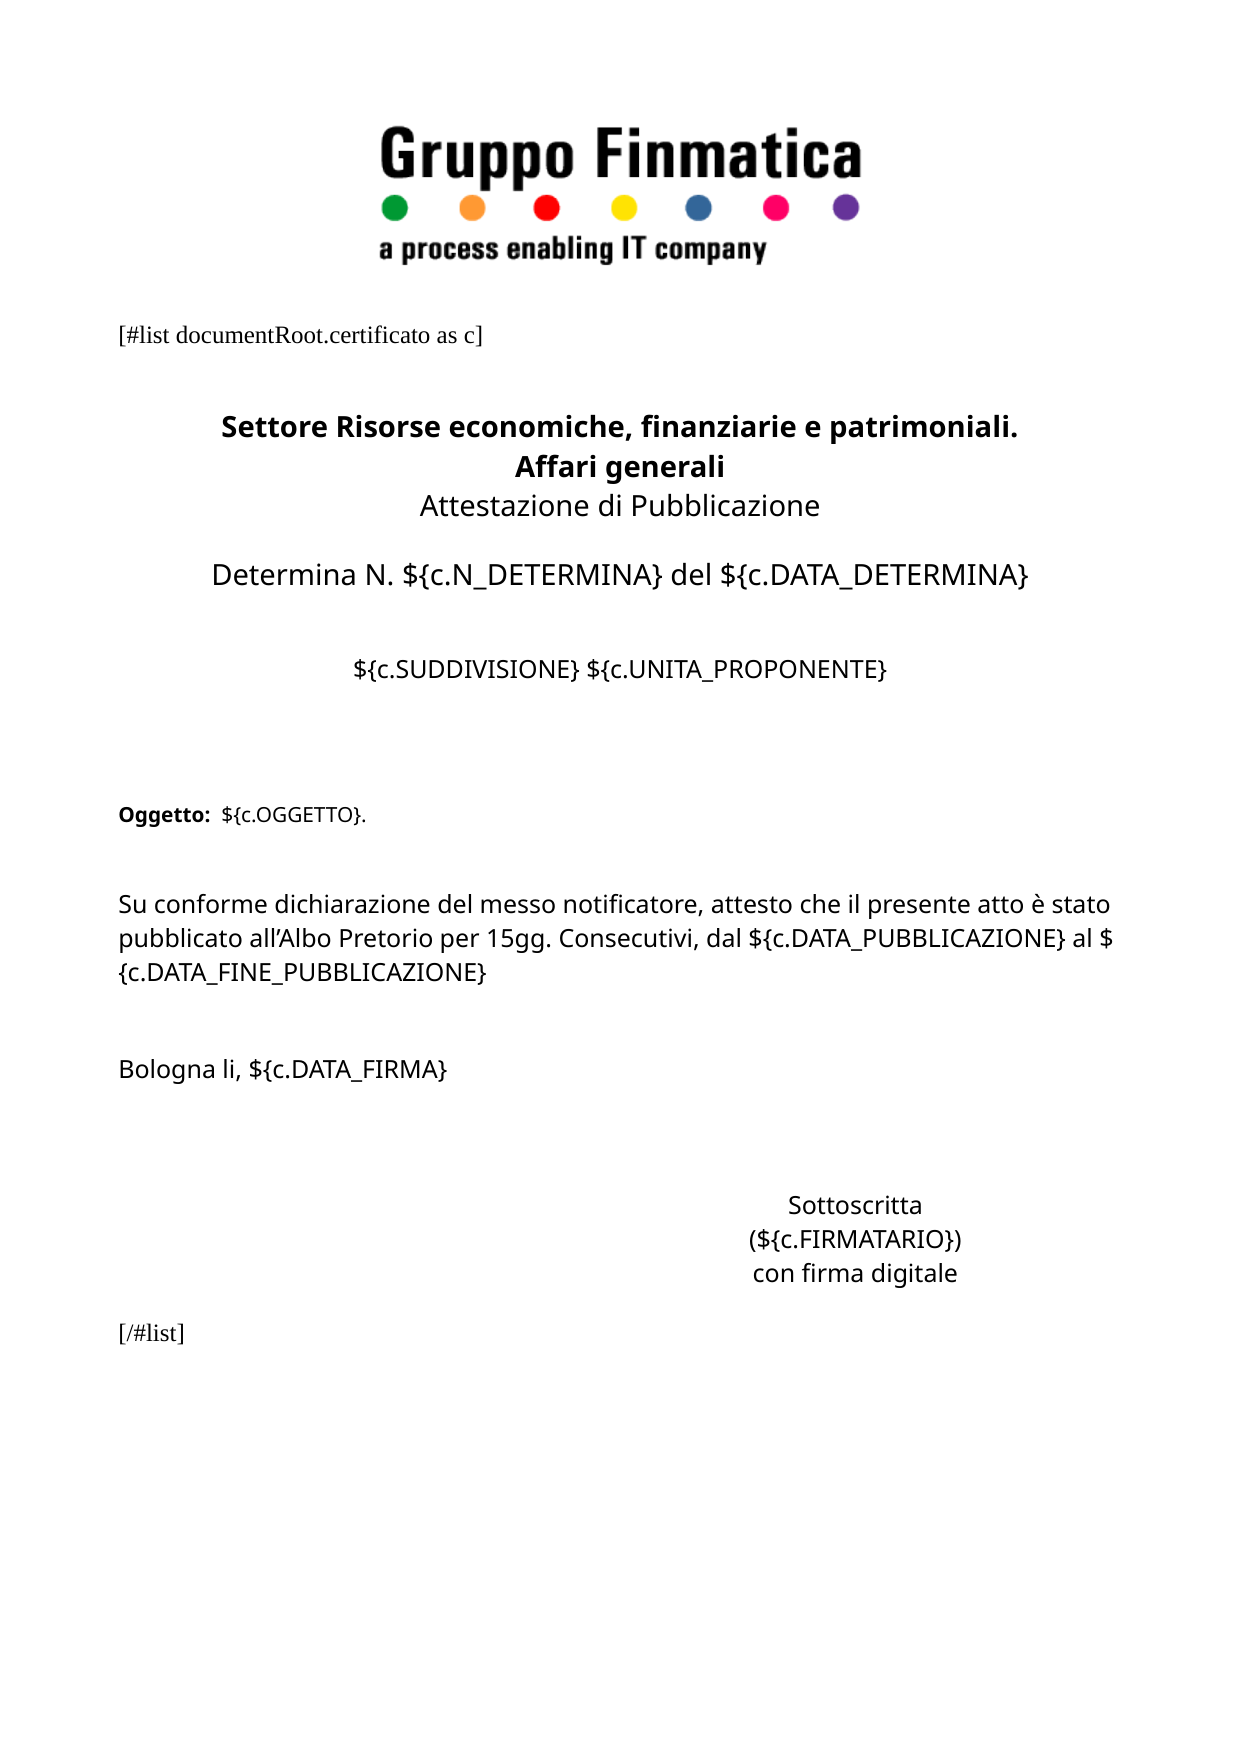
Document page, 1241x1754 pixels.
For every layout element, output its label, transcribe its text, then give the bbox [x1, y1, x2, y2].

text con firma digitale [588, 1256, 1122, 1290]
text Determina N. ${c.N_DETERMINA} del ${c.DATA_DETERMINA} [118, 554, 1122, 594]
text (${c.FIRMATARIO}) [588, 1222, 1122, 1256]
text [#list documentRoot.certificato as c] [118, 320, 1122, 349]
text [/#list] [118, 1318, 1122, 1347]
text ${c.SUDDIVISIONE} ${c.UNITA_PROPONENTE} [118, 651, 1122, 685]
text Affari generali [118, 446, 1122, 486]
text Sottoscritta [588, 1188, 1122, 1222]
text Bologna li, ${c.DATA_FIRMA} [118, 1051, 1122, 1085]
text Attestazione di Pubblicazione [118, 486, 1122, 525]
text Settore Risorse economiche, finanziarie e patrimoniali. [118, 406, 1122, 446]
text Su conforme dichiarazione del messo notificatore, attesto che il presente atto è stato pubblicato all’Albo Pretorio per 15gg. Consecutivi, dal ${c.DATA_PUBBLICAZIONE} al ${c.DATA_FINE_PUBBLICAZIONE} [118, 886, 1122, 988]
text Oggetto: ${c.OGGETTO}. [118, 800, 1122, 829]
picture [372, 118, 868, 278]
